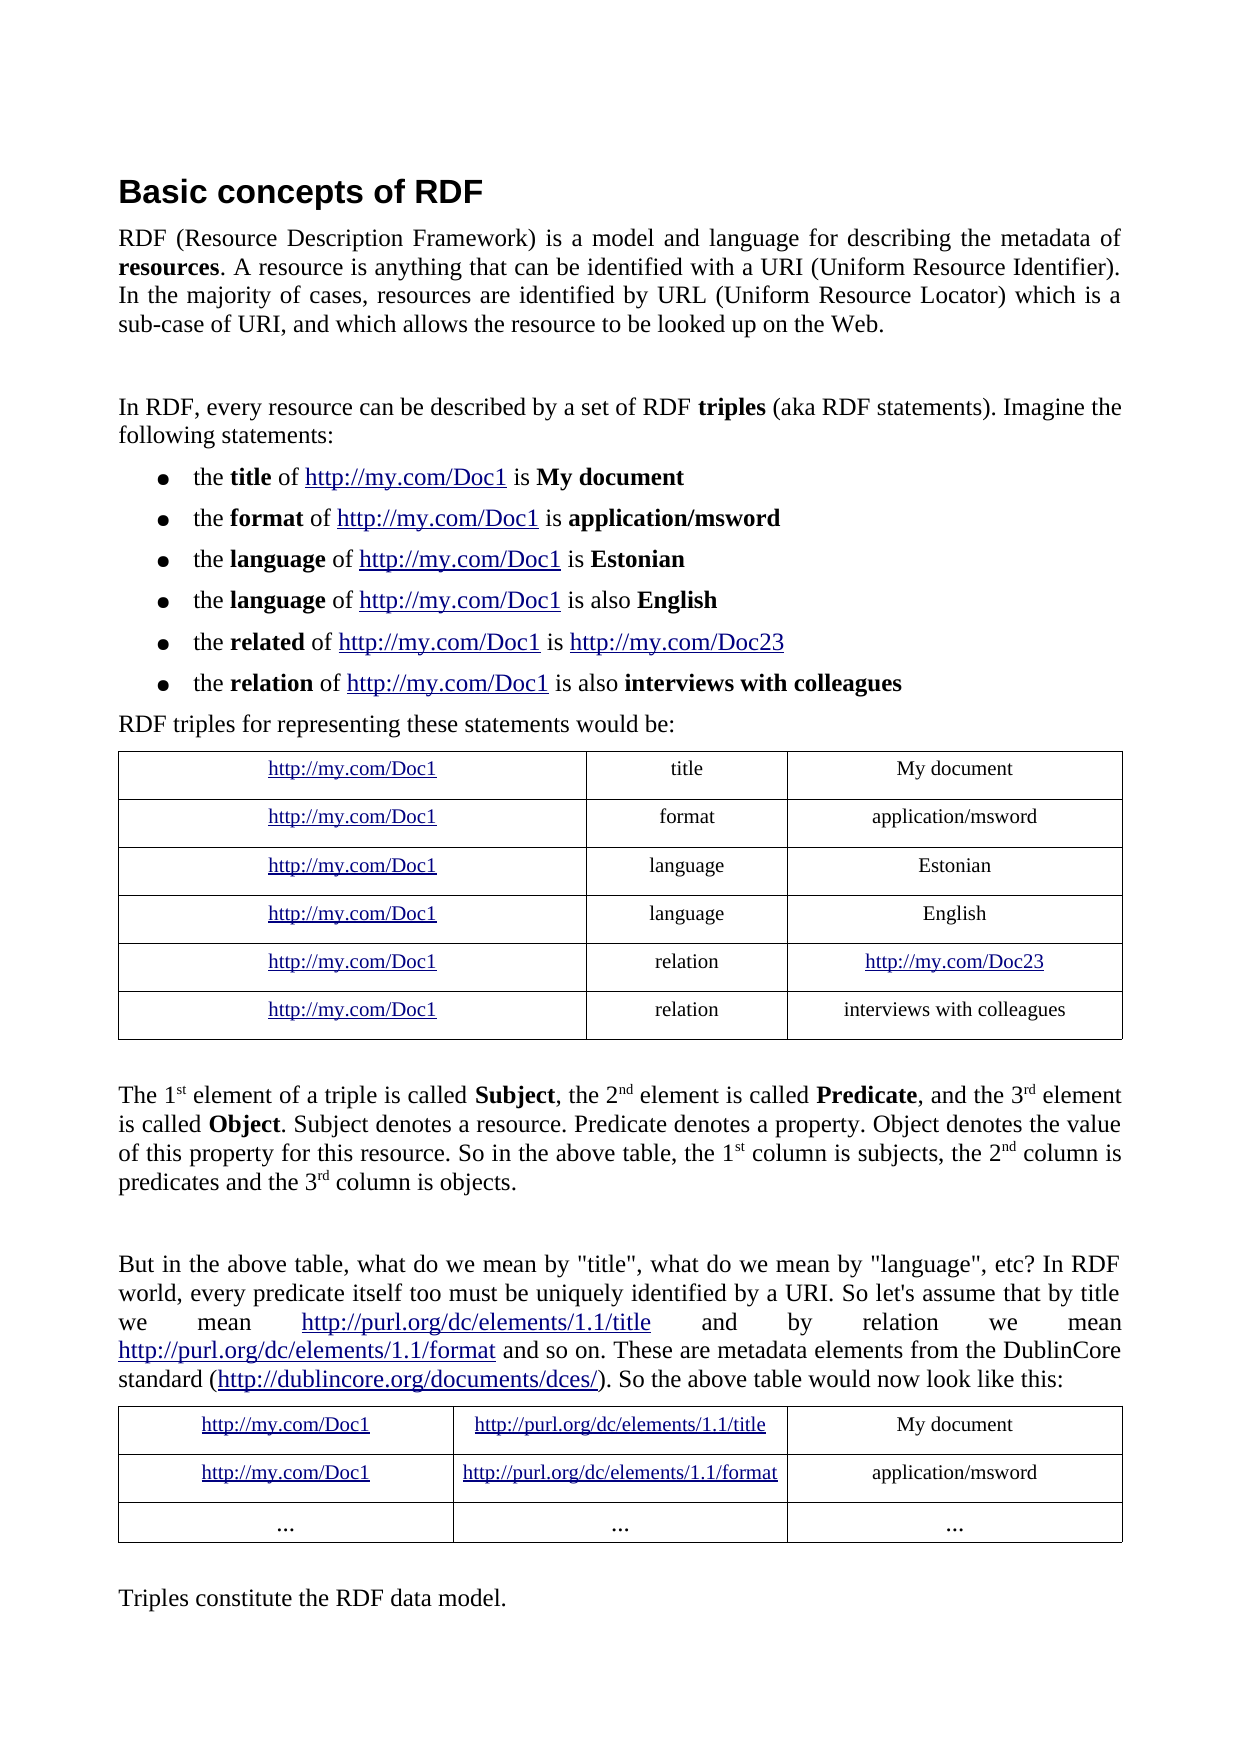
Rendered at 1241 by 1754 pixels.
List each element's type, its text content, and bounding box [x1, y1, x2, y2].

table_cell http://purl.org/dc/elements/1.1/format [454, 1455, 787, 1502]
table_header http://my.com/Doc1 [119, 1407, 453, 1454]
table_cell ... [119, 1503, 453, 1542]
table_cell http://my.com/Doc1 [119, 848, 586, 895]
table_cell English [788, 896, 1122, 943]
table_cell Estonian [788, 848, 1122, 895]
text RDF triples for representing these statements would be: [118, 709, 1122, 738]
table_cell format [587, 800, 787, 847]
table_cell relation [587, 944, 787, 991]
table_header http://my.com/Doc1 [119, 752, 586, 799]
table_header title [587, 752, 787, 799]
table_cell http://my.com/Doc23 [788, 944, 1122, 991]
table_cell application/msword [788, 800, 1122, 847]
list the language of http://my.com/Doc1 is also English [156, 586, 1122, 614]
list the format of http://my.com/Doc1 is application/msword [156, 503, 1122, 532]
text Triples constitute the RDF data model. [118, 1583, 1122, 1612]
table_cell http://my.com/Doc1 [119, 896, 586, 943]
table_cell http://my.com/Doc1 [119, 800, 586, 847]
table_cell http://my.com/Doc1 [119, 944, 586, 991]
text RDF (Resource Description Framework) is a model and language for describing the metadata of resources. A resource is anything that can be identified with a URI (Uniform Resource Identifier). In the majority of cases, resources are identified by URL (Uniform Resource Locator) which is a sub-case of URI, and which allows the resource to be looked up on the Web. [118, 223, 1122, 338]
text The 1st element of a triple is called Subject, the 2nd element is called Predicate, and the 3rd element is called Object. Subject denotes a resource. Predicate denotes a property. Object denotes the value of this property for this resource. So in the above table, the 1st column is subjects, the 2nd column is predicates and the 3rd column is objects. [118, 1081, 1122, 1196]
list the title of http://my.com/Doc1 is My document [156, 462, 1122, 491]
table_cell application/msword [788, 1455, 1122, 1502]
table_header http://purl.org/dc/elements/1.1/title [454, 1407, 787, 1454]
table_cell interviews with colleagues [788, 992, 1122, 1039]
list the relation of http://my.com/Doc1 is also interviews with colleagues [156, 668, 1122, 697]
text In RDF, every resource can be described by a set of RDF triples (aka RDF statements). Imagine the following statements: [118, 392, 1122, 449]
list the related of http://my.com/Doc1 is http://my.com/Doc23 [156, 627, 1122, 656]
table_cell http://my.com/Doc1 [119, 992, 586, 1039]
table_header My document [788, 1407, 1122, 1454]
text But in the above table, what do we mean by "title", what do we mean by "language", etc? In RDF world, every predicate itself too must be uniquely identified by a URI. So let's assume that by title we mean http://purl.org/dc/elements/1.1/title and by relation we mean http://purl.org/dc/elements/1.1/format and so on. These are metadata elements from the DublinCore standard (http://dublincore.org/documents/dces/). So the above table would now look like this: [118, 1249, 1122, 1393]
table_header My document [788, 752, 1122, 799]
subtitle Basic concepts of RDF [118, 172, 1122, 211]
list the language of http://my.com/Doc1 is Estonian [156, 544, 1122, 573]
table_cell ... [788, 1503, 1122, 1542]
table_cell relation [587, 992, 787, 1039]
table_cell http://my.com/Doc1 [119, 1455, 453, 1502]
table_cell ... [454, 1503, 787, 1542]
table_cell language [587, 896, 787, 943]
table_cell language [587, 848, 787, 895]
